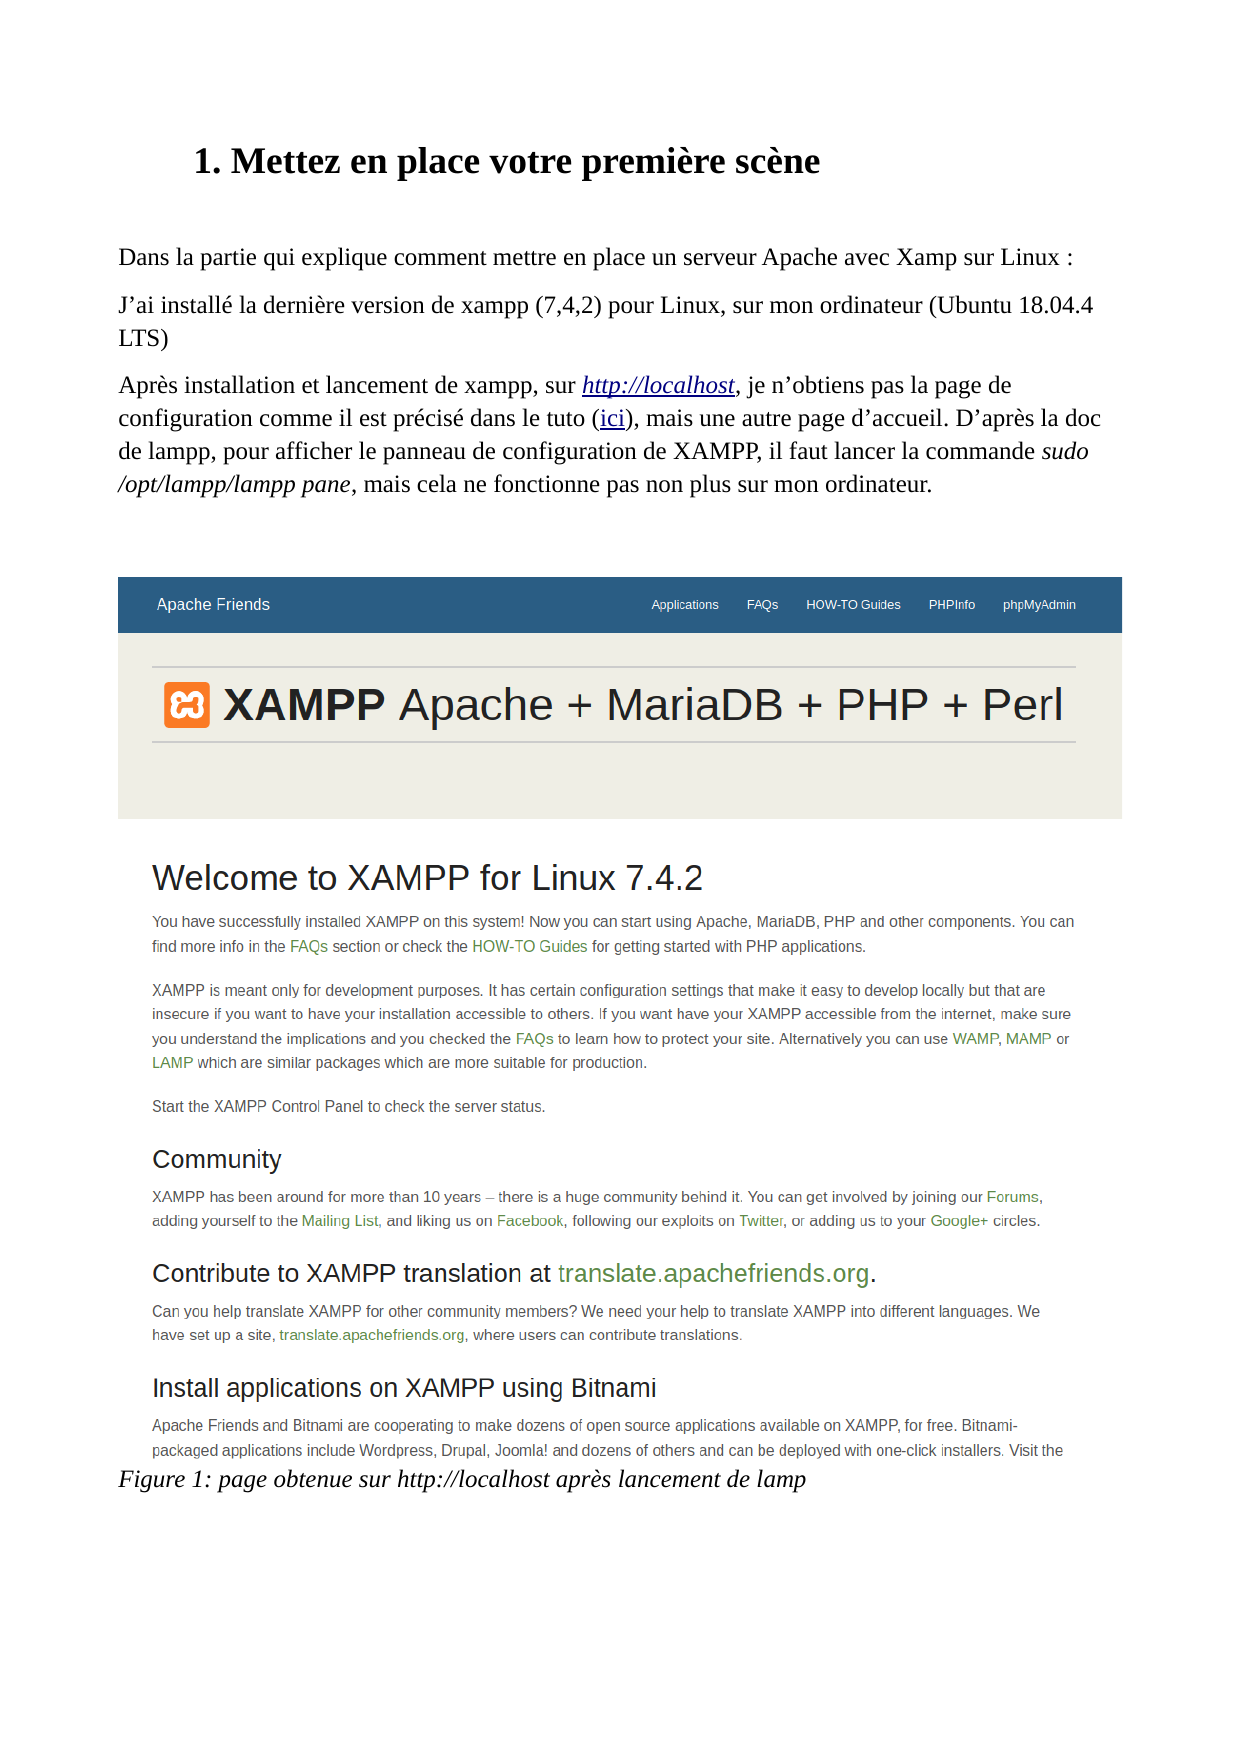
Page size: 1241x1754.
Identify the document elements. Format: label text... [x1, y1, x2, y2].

text Dans la partie qui explique comment mettre en place un serveur Apache avec Xamp sur Linux : [118, 242, 1122, 271]
text Après installation et lancement de xampp, sur http://localhost, je n’obtiens pas la page de configuration comme il est précisé dans le tuto (ici), mais une autre page d’accueil. D’après la doc de lampp, pour afficher le panneau de configuration de XAMPP, il faut lancer la commande sudo /opt/lampp/lampp pane, mais cela ne fonctionne pas non plus sur mon ordinateur. [118, 370, 1122, 498]
subtitle Mettez en place votre première scène [193, 139, 1122, 182]
picture [118, 577, 1123, 1459]
text J’ai installé la dernière version de xampp (7,4,2) pour Linux, sur mon ordinateur (Ubuntu 18.04.4 LTS) [118, 290, 1122, 352]
text Figure 1: page obtenue sur http://localhost après lancement de lamp [118, 1459, 1122, 1492]
